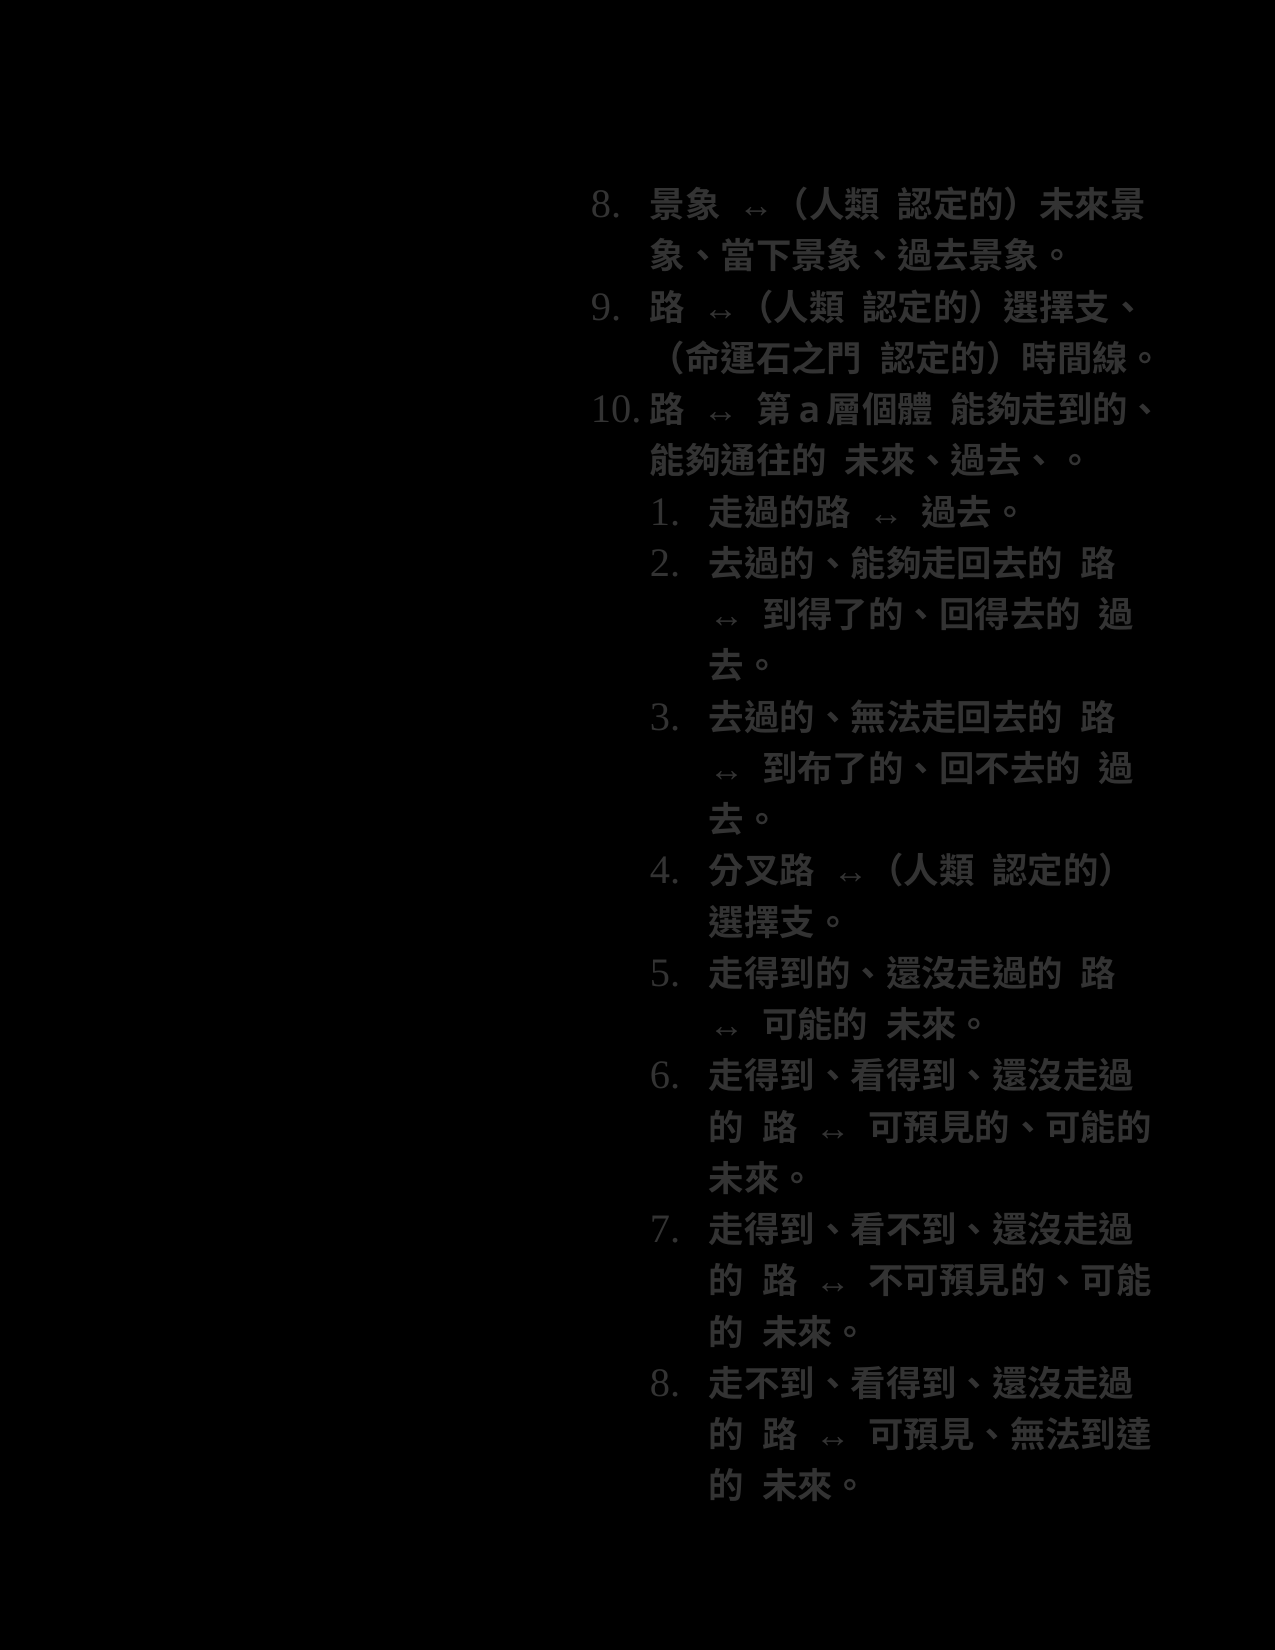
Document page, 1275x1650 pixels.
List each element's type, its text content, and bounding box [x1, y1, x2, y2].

list 走不到、看得到、還沒走過 的 路 ↔ 可預見、無法到達 的 未來。 [649, 1355, 1157, 1509]
list 走得到的、還沒走過的 路 ↔ 可能的 未來。 [649, 945, 1157, 1048]
list 走過的路 ↔ 過去。 [649, 484, 1157, 535]
list 走得到、看得到、還沒走過 的 路 ↔ 可預見的、可能的 未來。 [649, 1048, 1157, 1201]
list 分叉路 ↔（人類 認定的）選擇支。 [649, 843, 1157, 945]
list 去過的、能夠走回去的 路 ↔ 到得了的、回得去的 過去。 [649, 535, 1157, 689]
list 路 ↔（人類 認定的）選擇支、（命運石之門 認定的）時間線。 [591, 279, 1157, 381]
list 去過的、無法走回去的 路 ↔ 到布了的、回不去的 過去。 [649, 689, 1157, 843]
list 景象 ↔（人類 認定的）未來景象、當下景象、過去景象。 [591, 176, 1157, 279]
list 走得到、看不到、還沒走過 的 路 ↔ 不可預見的、可能的 未來。 [649, 1201, 1157, 1355]
list 路 ↔ 第a層個體 能夠走到的、能夠通往的 未來、過去、。 [591, 381, 1157, 484]
